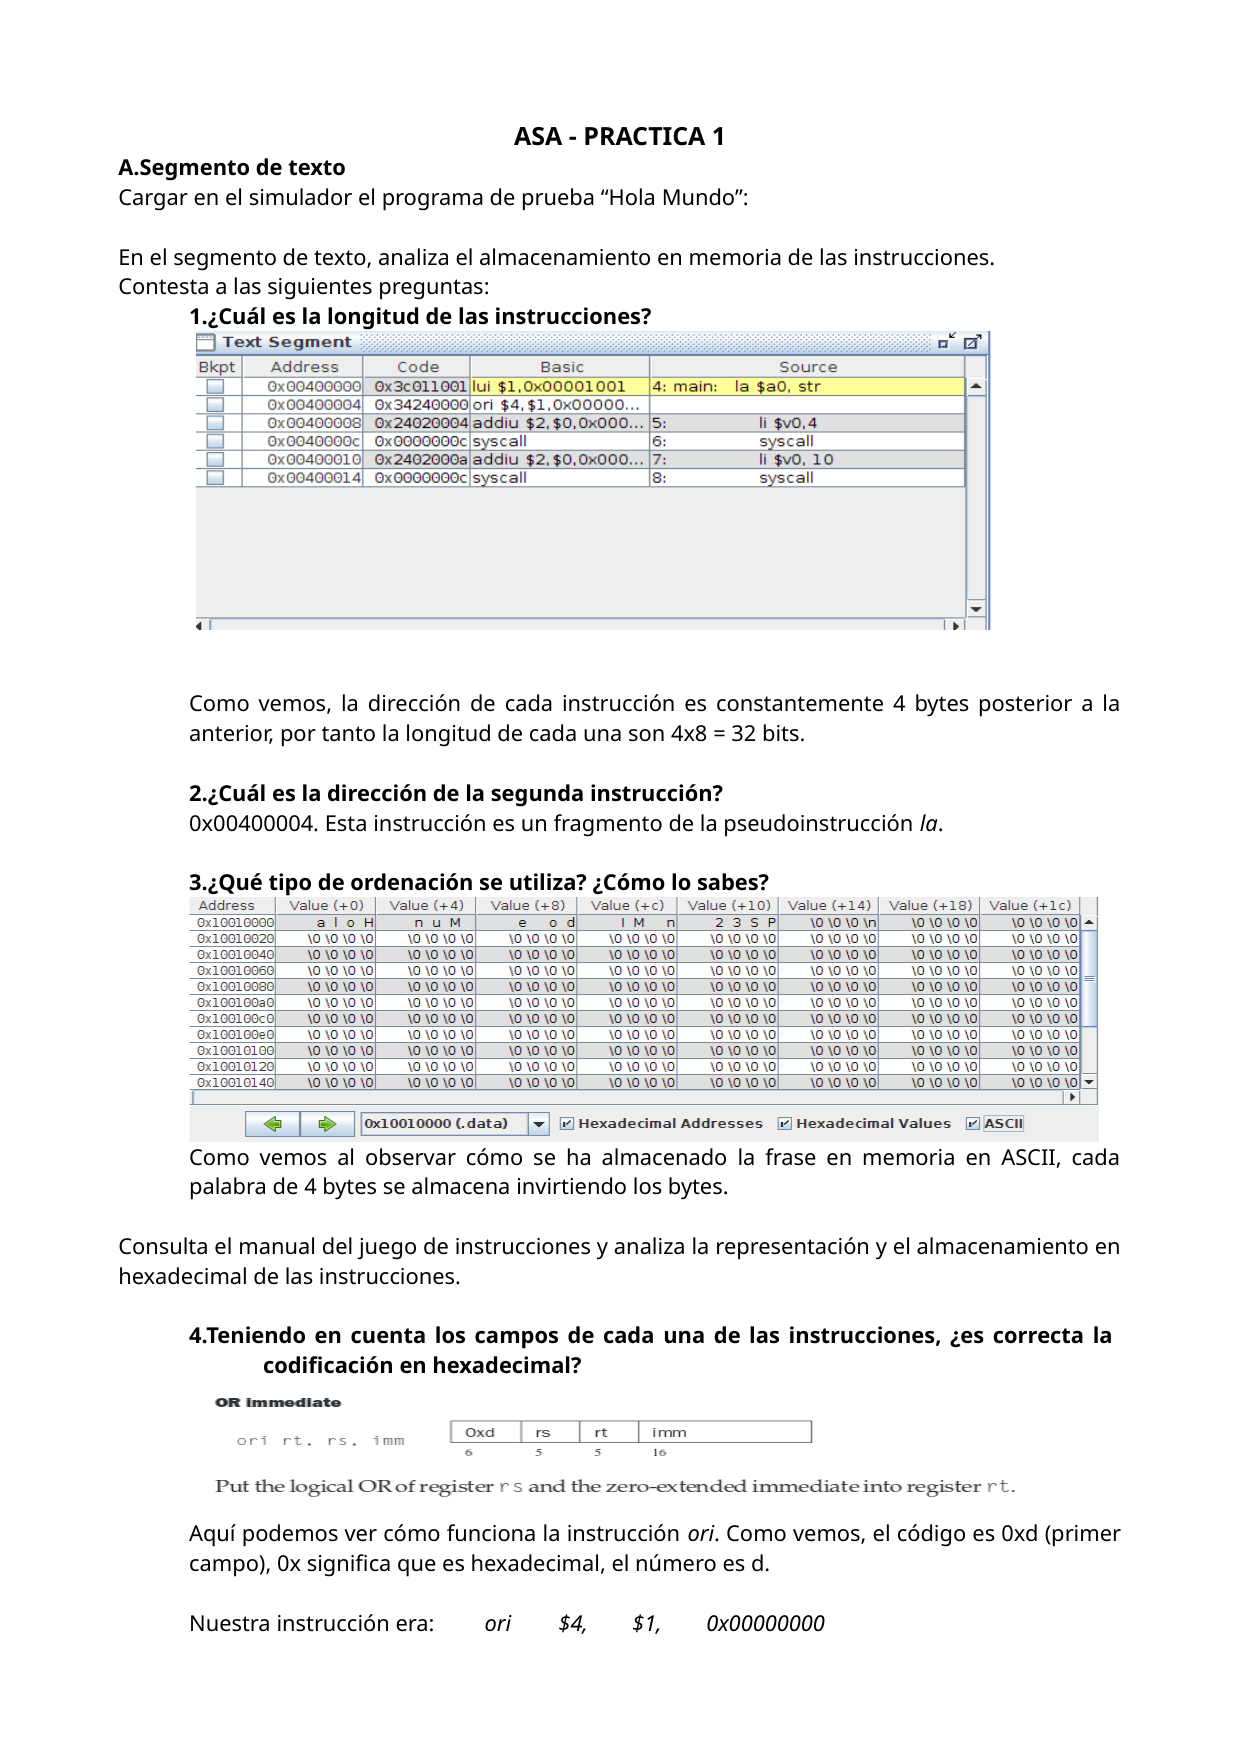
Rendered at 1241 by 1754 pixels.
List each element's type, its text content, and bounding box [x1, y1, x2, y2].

text ASA - PRACTICA 1 [118, 118, 1122, 152]
text Como vemos, la dirección de cada instrucción es constantemente 4 bytes posterior a la anterior, por tanto la longitud de cada una son 4x8 = 32 bits. [189, 688, 1122, 748]
text 2.¿Cuál es la dirección de la segunda instrucción? [189, 778, 1122, 808]
text 3.¿Qué tipo de ordenación se utiliza? ¿Cómo lo sabes? [189, 867, 1122, 897]
text Aquí podemos ver cómo funciona la instrucción ori. Como vemos, el código es 0xd (primer campo), 0x significa que es hexadecimal, el número es d. [189, 1380, 1122, 1578]
picture [196, 331, 991, 630]
text Como vemos al observar cómo se ha almacenado la frase en memoria en ASCII, cada palabra de 4 bytes se almacena invirtiendo los bytes. [189, 897, 1122, 1201]
text Consulta el manual del juego de instrucciones y analiza la representación y el almacenamiento en hexadecimal de las instrucciones. [118, 1231, 1122, 1291]
text En el segmento de texto, analiza el almacenamiento en memoria de las instrucciones. [118, 242, 1122, 271]
picture [189, 897, 1099, 1142]
text Contesta a las siguientes preguntas: [118, 271, 1122, 301]
text A.Segmento de texto [118, 152, 1122, 182]
text 4.Teniendo en cuenta los campos de cada una de las instrucciones, ¿es correcta la codificación en hexadecimal? [189, 1320, 1122, 1380]
text 1.¿Cuál es la longitud de las instrucciones? [189, 301, 1122, 331]
picture [197, 1380, 1071, 1519]
text 0x00400004. Esta instrucción es un fragmento de la pseudoinstrucción la. [189, 808, 1122, 837]
text Cargar en el simulador el programa de prueba “Hola Mundo”: [118, 182, 1122, 212]
text Nuestra instrucción era: ori $4, $1, 0x00000000 [189, 1608, 1122, 1637]
